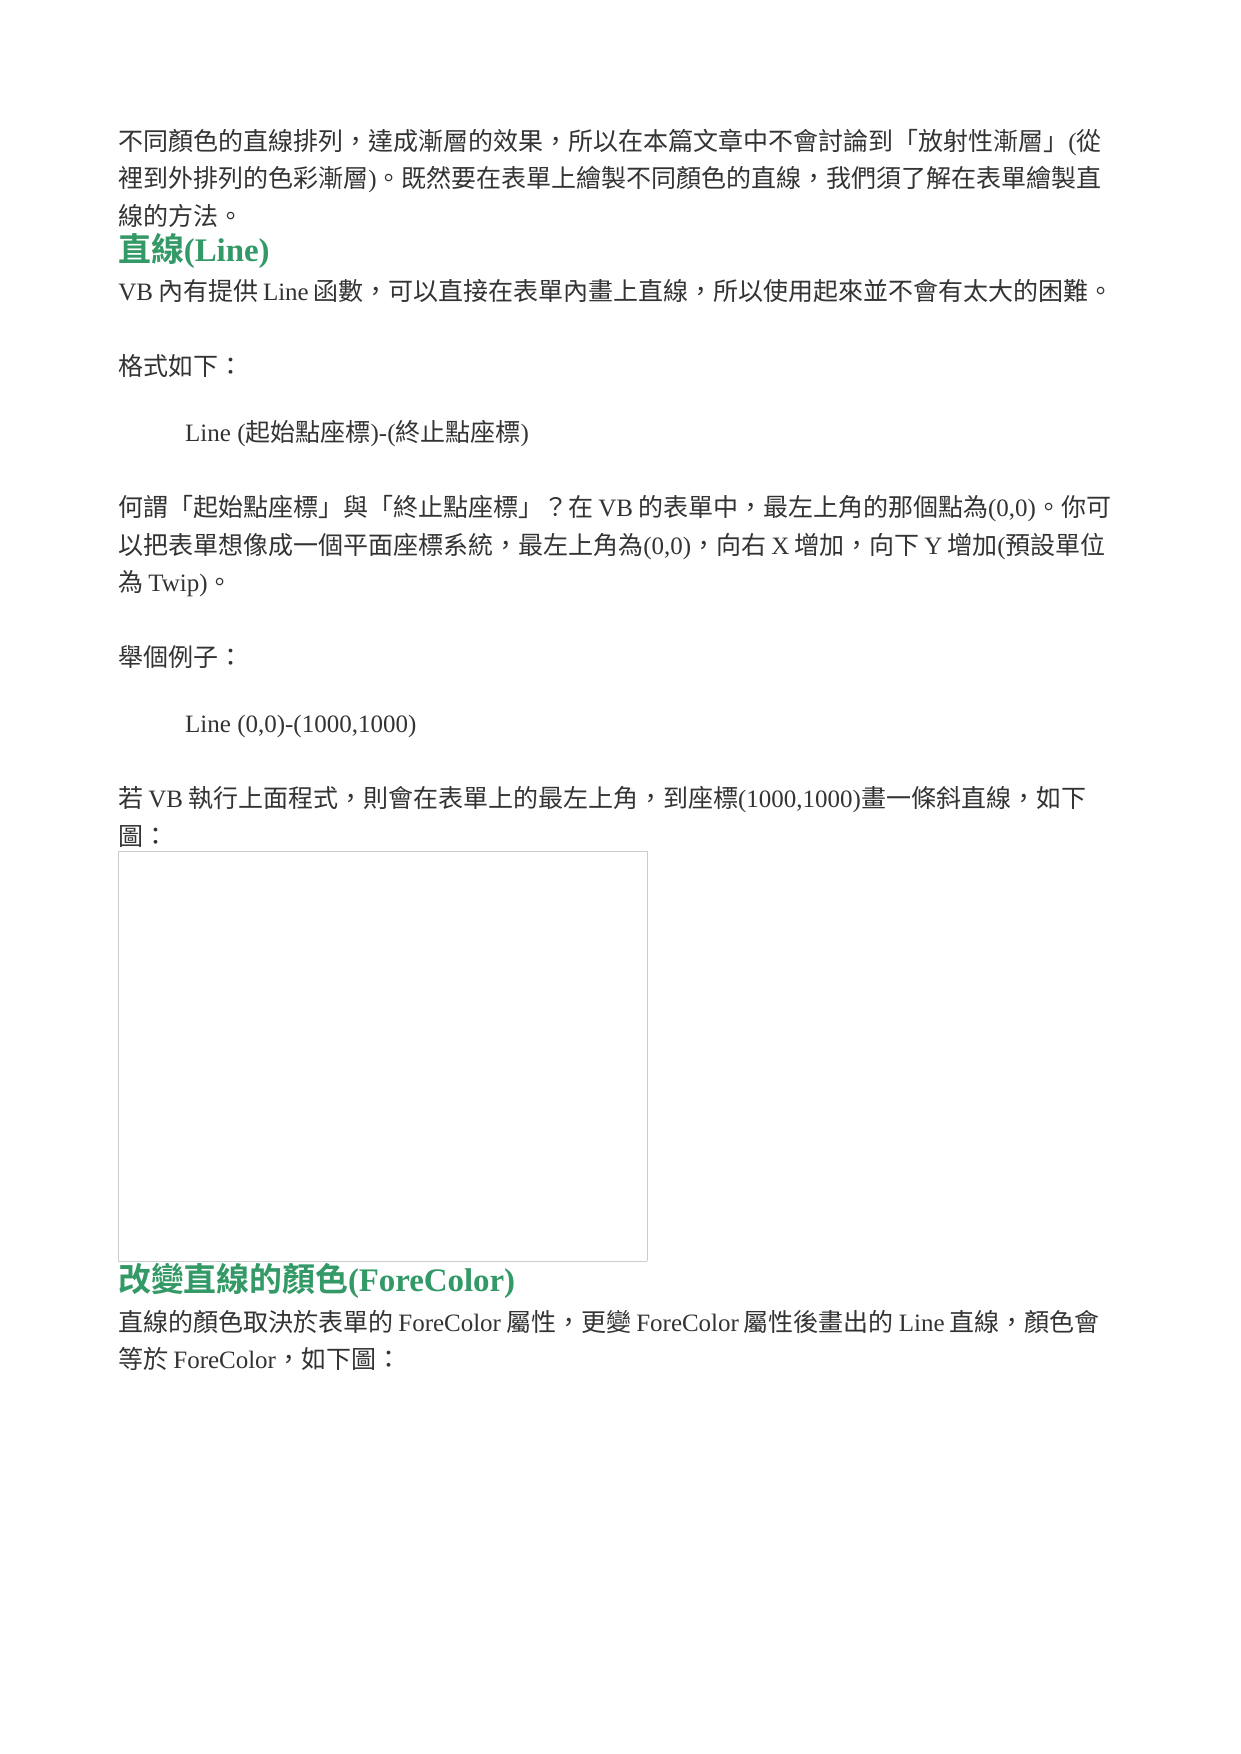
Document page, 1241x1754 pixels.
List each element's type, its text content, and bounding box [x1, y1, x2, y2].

text 不同顏色的直線排列，達成漸層的效果，所以在本篇文章中不會討論到「放射性漸層」(從裡到外排列的色彩漸層)。既然要在表單上繪製不同顏色的直線，我們須了解在表單繪製直線的方法。 [118, 118, 1122, 231]
text 何謂「起始點座標」與「終止點座標」？在VB的表單中，最左上角的那個點為(0,0)。你可以把表單想像成一個平面座標系統，最左上角為(0,0)，向右X增加，向下Y增加(預設單位為Twip)。 [118, 484, 1122, 597]
text VB內有提供Line函數，可以直接在表單內畫上直線，所以使用起來並不會有太大的困難。 [118, 268, 1122, 306]
subtitle 直線(Line) [118, 231, 1122, 268]
text Line (0,0)-(1000,1000) [185, 709, 1047, 738]
text 格式如下： [118, 343, 1122, 381]
text 若VB執行上面程式，則會在表單上的最左上角，到座標(1000,1000)畫一條斜直線，如下圖： [118, 776, 1122, 1261]
text 舉個例子： [118, 634, 1122, 672]
subtitle 改變直線的顏色(ForeColor) [118, 1261, 1122, 1299]
text Line (起始點座標)-(終止點座標) [185, 418, 1047, 447]
text 直線的顏色取決於表單的ForeColor屬性，更變ForeColor屬性後畫出的Line直線，顏色會等於ForeColor，如下圖： [118, 1299, 1122, 1374]
